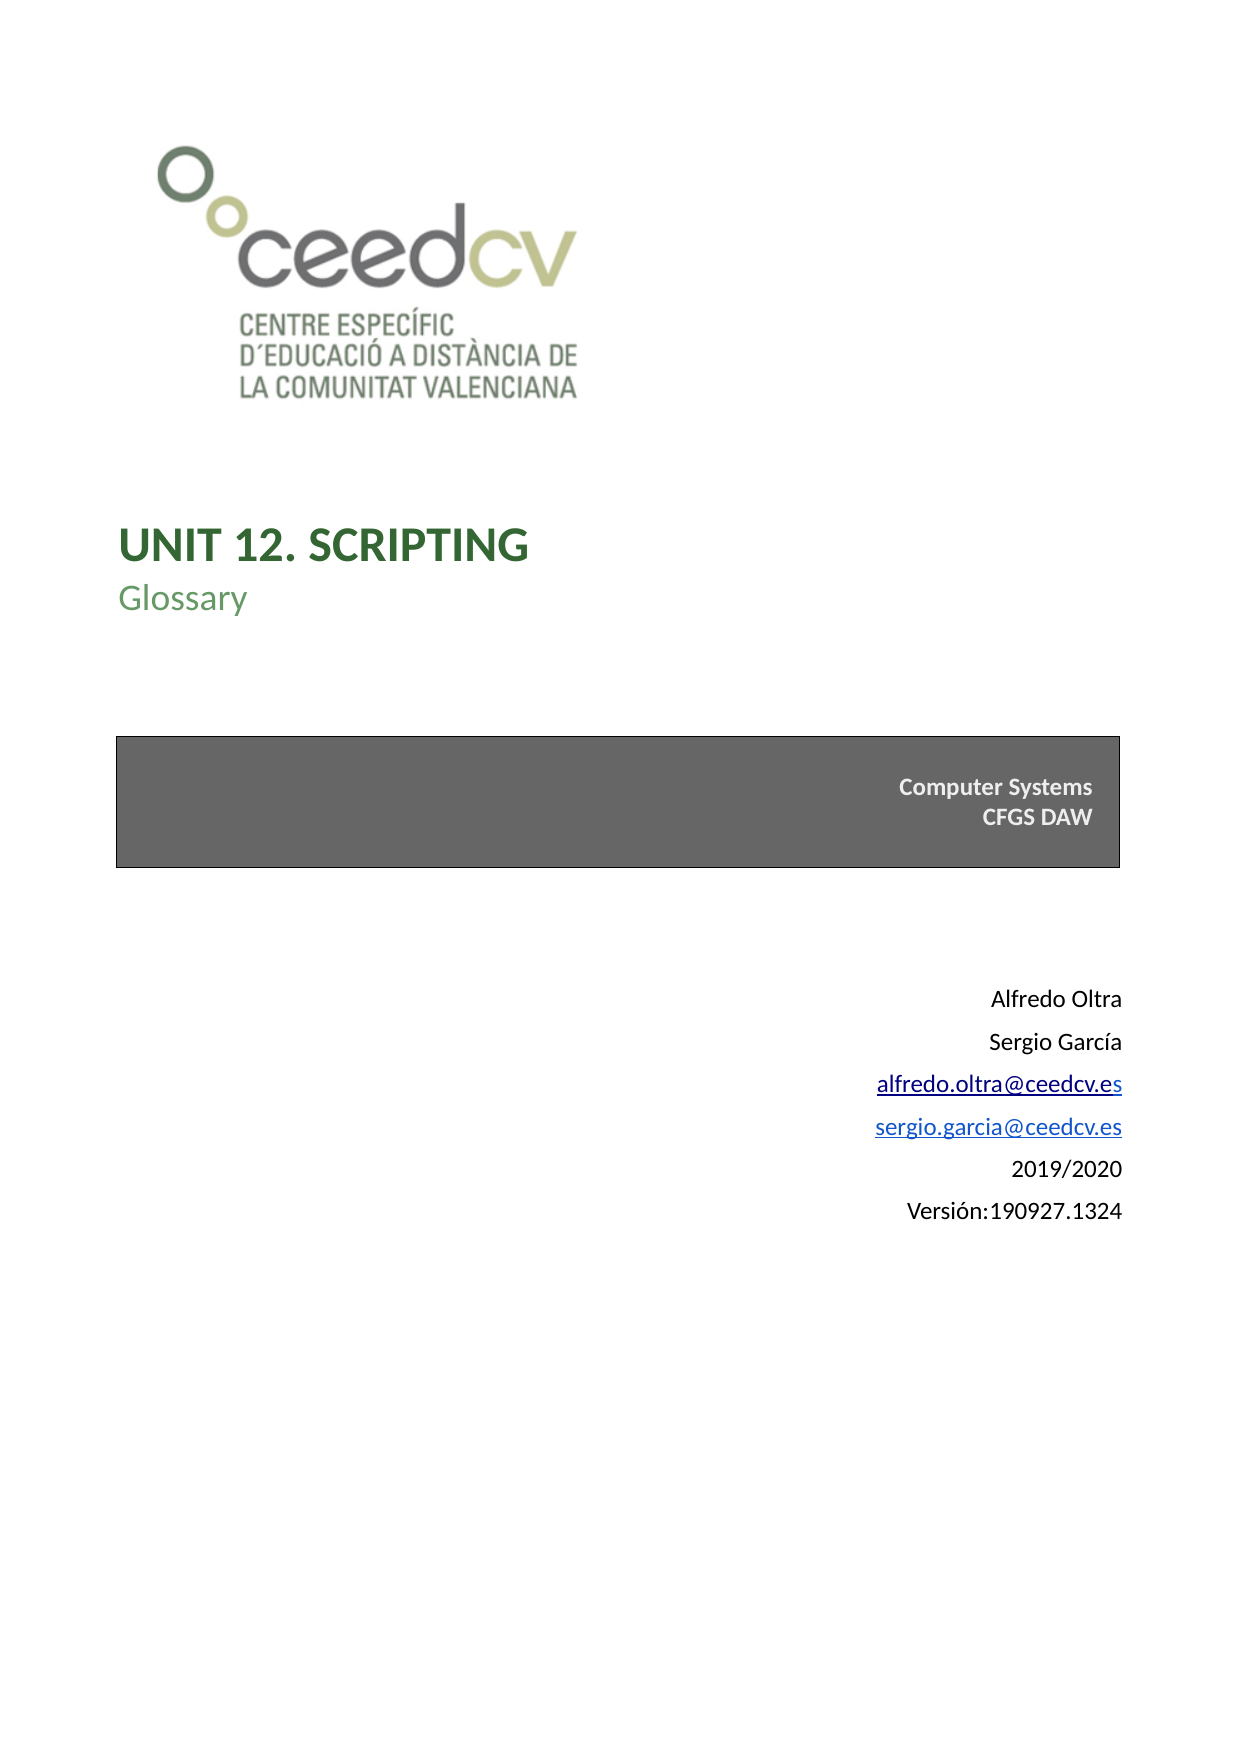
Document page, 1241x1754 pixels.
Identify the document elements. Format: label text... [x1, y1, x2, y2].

text Versión:190927.1324 [118, 1195, 1122, 1226]
text UNIT 12. SCRIPTING [118, 513, 1122, 574]
text CFGS DAW [119, 801, 1092, 832]
text Computer Systems [119, 771, 1092, 801]
text Alfredo Oltra [231, 983, 1122, 1014]
picture [118, 118, 681, 427]
text alfredo.oltra@ceedcv.es [231, 1068, 1122, 1099]
text 2019/2020 [118, 1153, 1122, 1183]
text sergio.garcia@ceedcv.es [231, 1111, 1122, 1141]
text Glossary [118, 574, 1122, 620]
text Sergio García [231, 1026, 1122, 1056]
